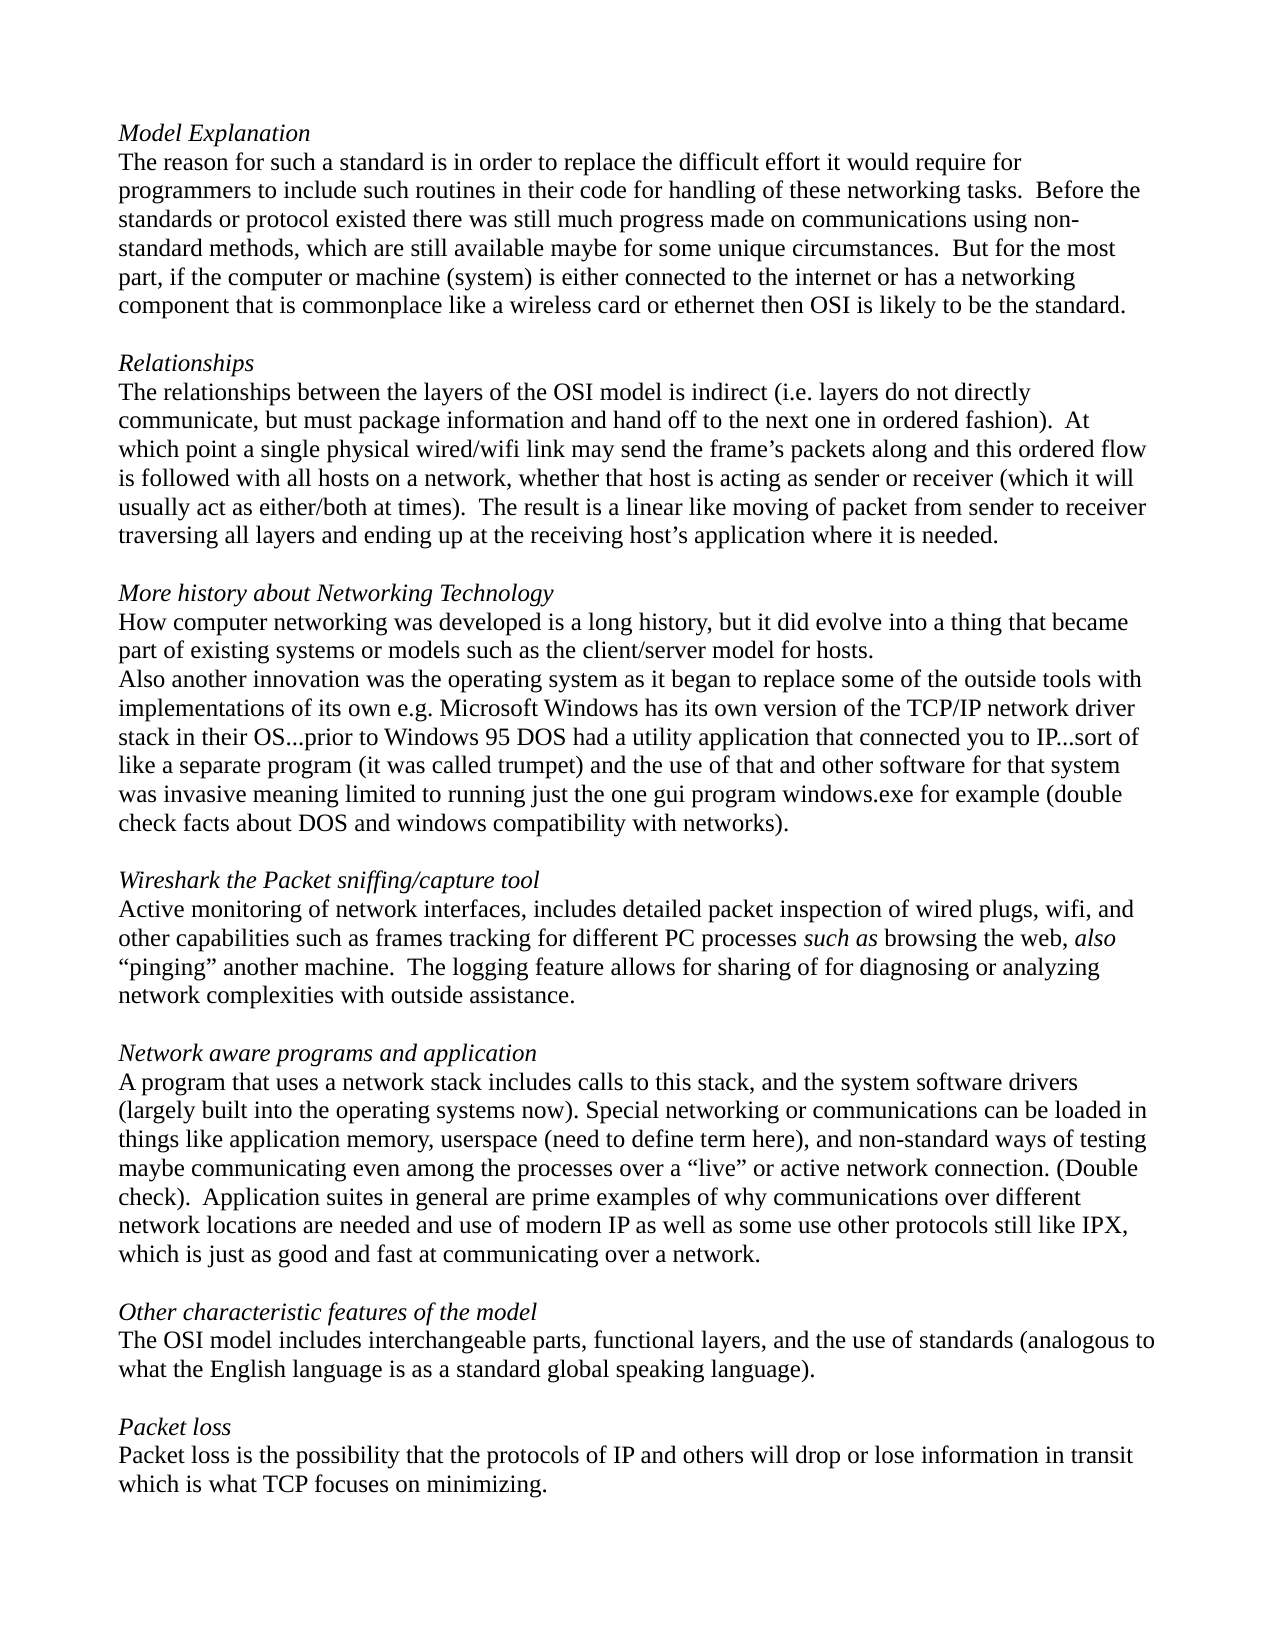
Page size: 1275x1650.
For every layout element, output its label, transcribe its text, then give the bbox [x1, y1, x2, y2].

text More history about Networking Technology [118, 578, 1157, 607]
text How computer networking was developed is a long history, but it did evolve into a thing that became part of existing systems or models such as the client/server model for hosts. [118, 607, 1157, 664]
text Other characteristic features of the model [118, 1297, 1157, 1326]
text The relationships between the layers of the OSI model is indirect (i.e. layers do not directly communicate, but must package information and hand off to the next one in ordered fashion). At which point a single physical wired/wifi link may send the frame’s packets along and this ordered flow is followed with all hosts on a network, whether that host is acting as sender or receiver (which it will usually act as either/both at times). The result is a linear like moving of packet from sender to receiver traversing all layers and ending up at the receiving host’s application where it is needed. [118, 377, 1157, 549]
text Relationships [118, 348, 1157, 377]
text Also another innovation was the operating system as it began to replace some of the outside tools with implementations of its own e.g. Microsoft Windows has its own version of the TCP/IP network driver stack in their OS...prior to Windows 95 DOS had a utility application that connected you to IP...sort of like a separate program (it was called trumpet) and the use of that and other software for that system was invasive meaning limited to running just the one gui program windows.exe for example (double check facts about DOS and windows compatibility with networks). [118, 664, 1157, 837]
text A program that uses a network stack includes calls to this stack, and the system software drivers (largely built into the operating systems now). Special networking or communications can be loaded in things like application memory, userspace (need to define term here), and non-standard ways of testing maybe communicating even among the processes over a “live” or active network connection. (Double check). Application suites in general are prime examples of why communications over different network locations are needed and use of modern IP as well as some use other protocols still like IPX, which is just as good and fast at communicating over a network. [118, 1067, 1157, 1268]
text Packet loss [118, 1412, 1157, 1441]
text Wireshark the Packet sniffing/capture tool [118, 866, 1157, 894]
text Active monitoring of network interfaces, includes detailed packet inspection of wired plugs, wifi, and other capabilities such as frames tracking for different PC processes such as browsing the web, also “pinging” another machine. The logging feature allows for sharing of for diagnosing or analyzing network complexities with outside assistance. [118, 894, 1157, 1009]
text Model Explanation [118, 118, 1157, 147]
text Network aware programs and application [118, 1038, 1157, 1067]
text The OSI model includes interchangeable parts, functional layers, and the use of standards (analogous to what the English language is as a standard global speaking language). [118, 1326, 1157, 1383]
text The reason for such a standard is in order to replace the difficult effort it would require for programmers to include such routines in their code for handling of these networking tasks. Before the standards or protocol existed there was still much progress made on communications using non-standard methods, which are still available maybe for some unique circumstances. But for the most part, if the computer or machine (system) is either connected to the internet or has a networking component that is commonplace like a wireless card or ethernet then OSI is likely to be the standard. [118, 147, 1157, 319]
text Packet loss is the possibility that the protocols of IP and others will drop or lose information in transit which is what TCP focuses on minimizing. [118, 1441, 1157, 1498]
